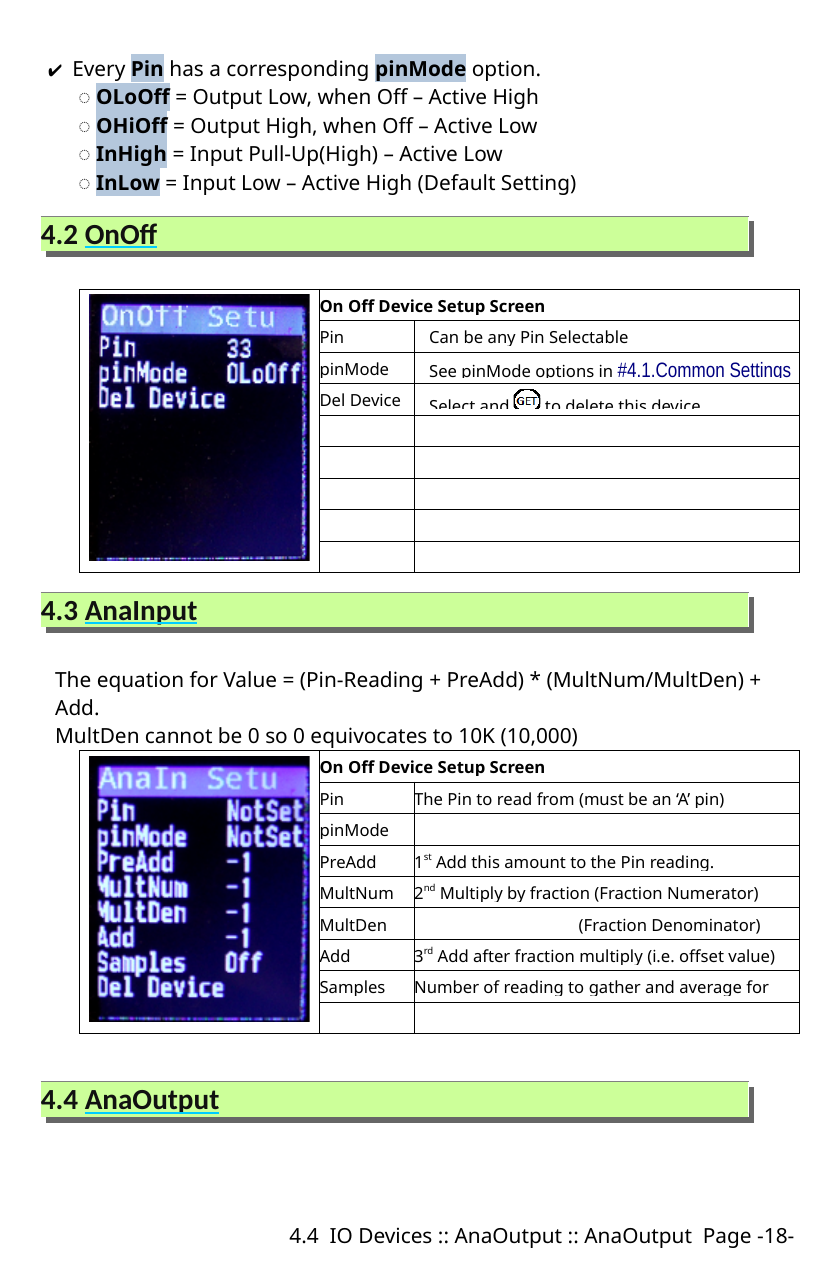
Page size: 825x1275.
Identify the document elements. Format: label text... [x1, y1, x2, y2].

table_cell [320, 416, 414, 446]
list OHiOff = Output High, when Off – Active Low [78, 111, 799, 139]
table_cell 2nd Multiply by fraction (Fraction Numerator) [415, 877, 799, 907]
table_header [80, 751, 319, 1033]
table_cell 3rd Add after fraction multiply (i.e. offset value) [415, 940, 799, 970]
table_cell Number of reading to gather and average for value. [415, 971, 799, 1002]
table_cell [320, 479, 414, 509]
table_cell [320, 447, 414, 478]
text MultDen cannot be 0 so 0 equivocates to 10K (10,000) [55, 722, 799, 750]
subtitle AnaOutput [41, 1082, 748, 1117]
table_cell [415, 510, 799, 541]
table_cell PreAdd [320, 846, 414, 876]
text The equation for Value = (Pin-Reading + PreAdd) * (MultNum/MultDen) + Add. [55, 665, 799, 722]
table_header On Off Device Setup Screen [320, 751, 799, 782]
table_cell [415, 416, 799, 446]
list InHigh = Input Pull-Up(High) – Active Low [78, 139, 799, 168]
table_cell Del Device [320, 384, 414, 415]
subtitle OnOff [41, 217, 748, 251]
list OLoOff = Output Low, when Off – Active High [78, 82, 799, 111]
table_cell [415, 814, 799, 844]
table_cell [415, 1003, 799, 1033]
table_cell 1st Add this amount to the Pin reading. [415, 846, 799, 876]
table_cell (Fraction Denominator) [415, 908, 799, 939]
table_cell [415, 542, 799, 572]
table_cell pinMode [320, 353, 414, 383]
table_cell The Pin to read from (must be an ‘A’ pin) [415, 783, 799, 813]
table_cell Select and to delete this device. [415, 384, 799, 415]
table_cell [415, 479, 799, 509]
table_cell MultDen [320, 908, 414, 939]
table_cell pinMode [320, 814, 414, 844]
table_cell MultNum [320, 877, 414, 907]
table_header [80, 290, 319, 572]
table_cell See pinMode options in #4.1.Common Settings [415, 353, 799, 383]
table_cell Add [320, 940, 414, 970]
table_cell [415, 447, 799, 478]
list Every Pin has a corresponding pinMode option. [48, 54, 799, 82]
table_header On Off Device Setup Screen [320, 290, 799, 320]
table_cell Samples [320, 971, 414, 1002]
table_cell Pin [320, 783, 414, 813]
table_cell [320, 1003, 414, 1033]
table_cell Can be any Pin Selectable [415, 321, 799, 352]
table_cell [320, 542, 414, 572]
table_cell [320, 510, 414, 541]
list InLow = Input Low – Active High (Default Setting) [78, 168, 799, 196]
subtitle AnaInput [41, 593, 748, 627]
table_cell Pin [320, 321, 414, 352]
